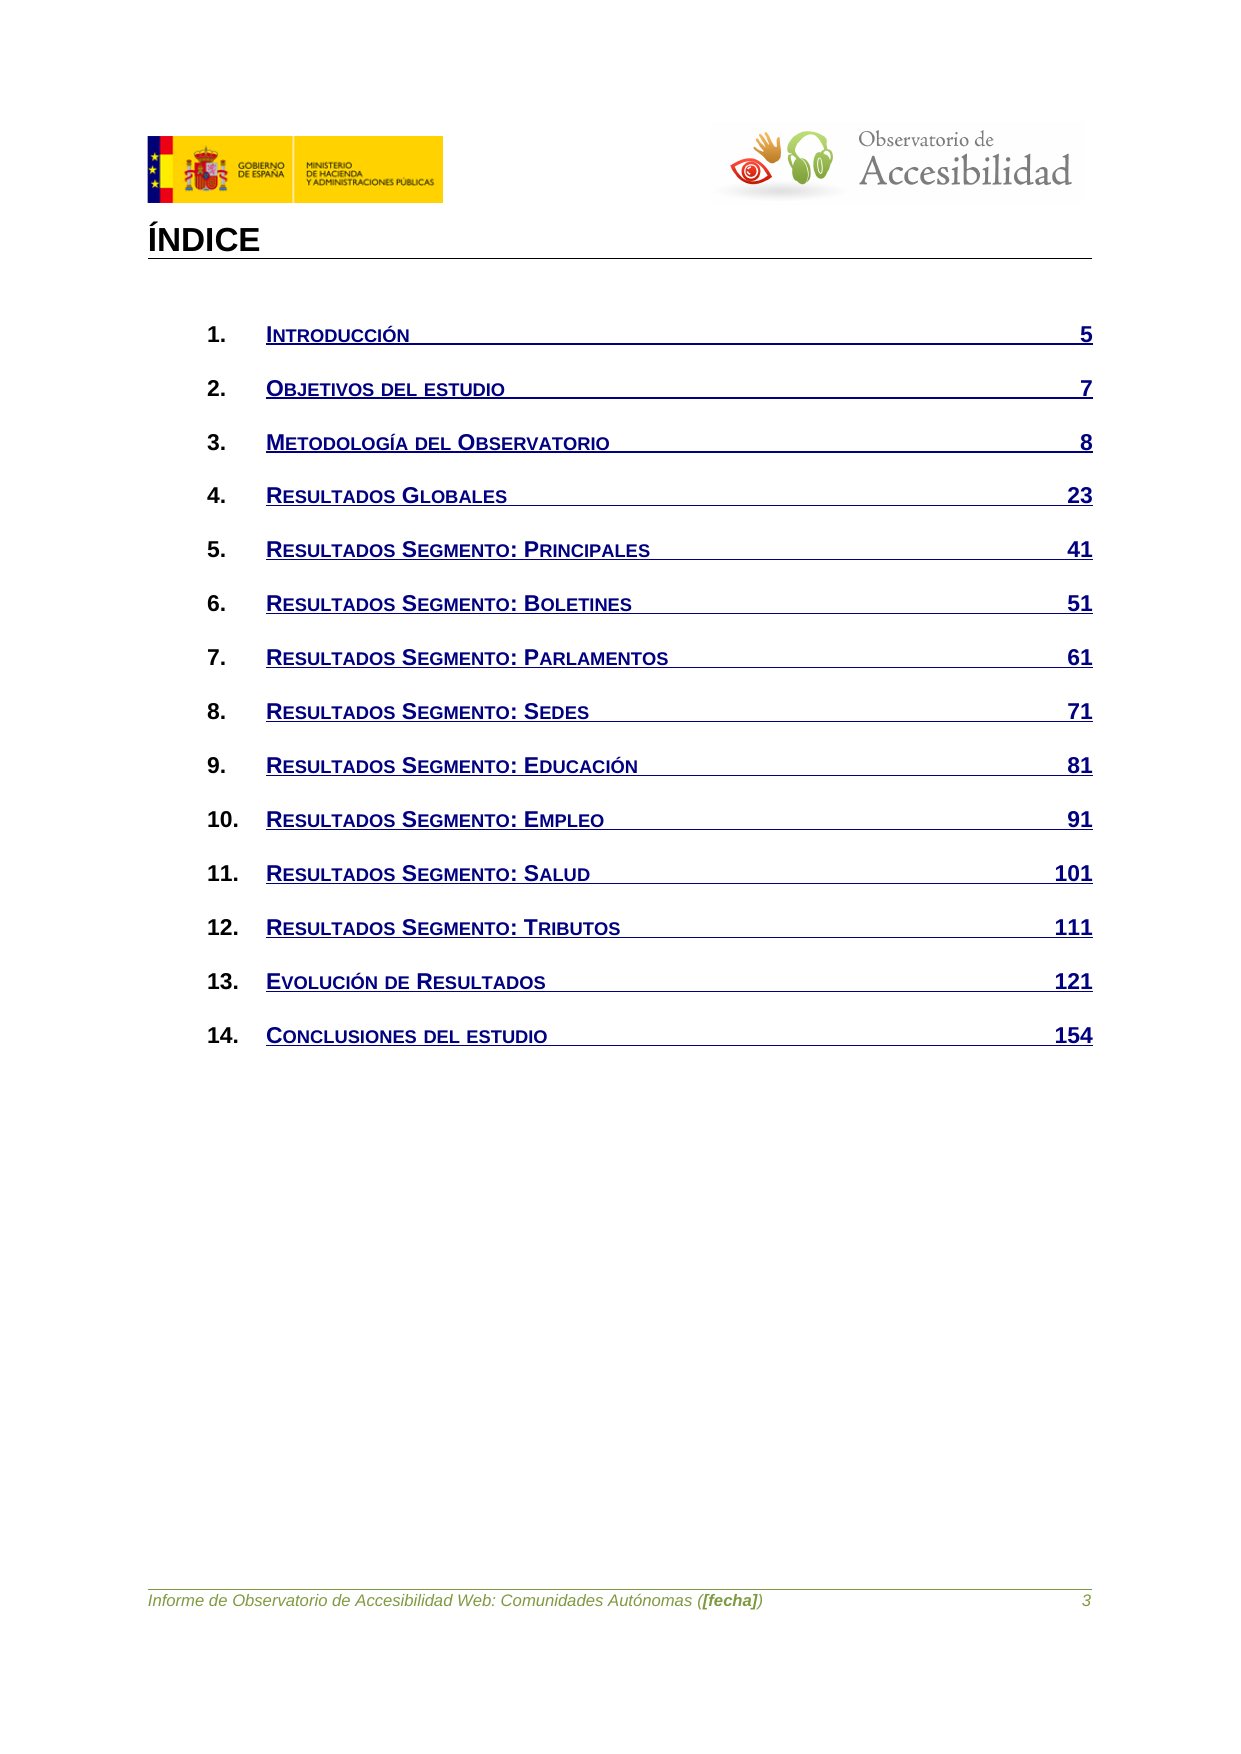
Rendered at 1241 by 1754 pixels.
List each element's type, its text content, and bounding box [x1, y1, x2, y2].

text 7. Resultados Segmento: Parlamentos 61 [207, 644, 1092, 671]
text 12. Resultados Segmento: Tributos 111 [207, 914, 1092, 941]
text 10. Resultados Segmento: Empleo 91 [207, 806, 1092, 833]
text 8. Resultados Segmento: Sedes 71 [207, 698, 1092, 725]
text 5. Resultados Segmento: Principales 41 [207, 536, 1092, 563]
text 1. Introducción 5 [207, 321, 1092, 347]
text 9. Resultados Segmento: Educación 81 [207, 752, 1092, 779]
text 14. Conclusiones del estudio 154 [207, 1022, 1092, 1048]
text Índice [148, 220, 1092, 258]
text 3. Metodología del Observatorio 8 [207, 428, 1092, 455]
text 11. Resultados Segmento: Salud 101 [207, 860, 1092, 887]
picture [147, 136, 443, 203]
picture [710, 122, 1086, 205]
text 4. Resultados Globales 23 [207, 482, 1092, 509]
text 2. Objetivos del estudio 7 [207, 374, 1092, 401]
text 6. Resultados Segmento: Boletines 51 [207, 590, 1092, 617]
text 13. Evolución de Resultados 121 [207, 968, 1092, 994]
